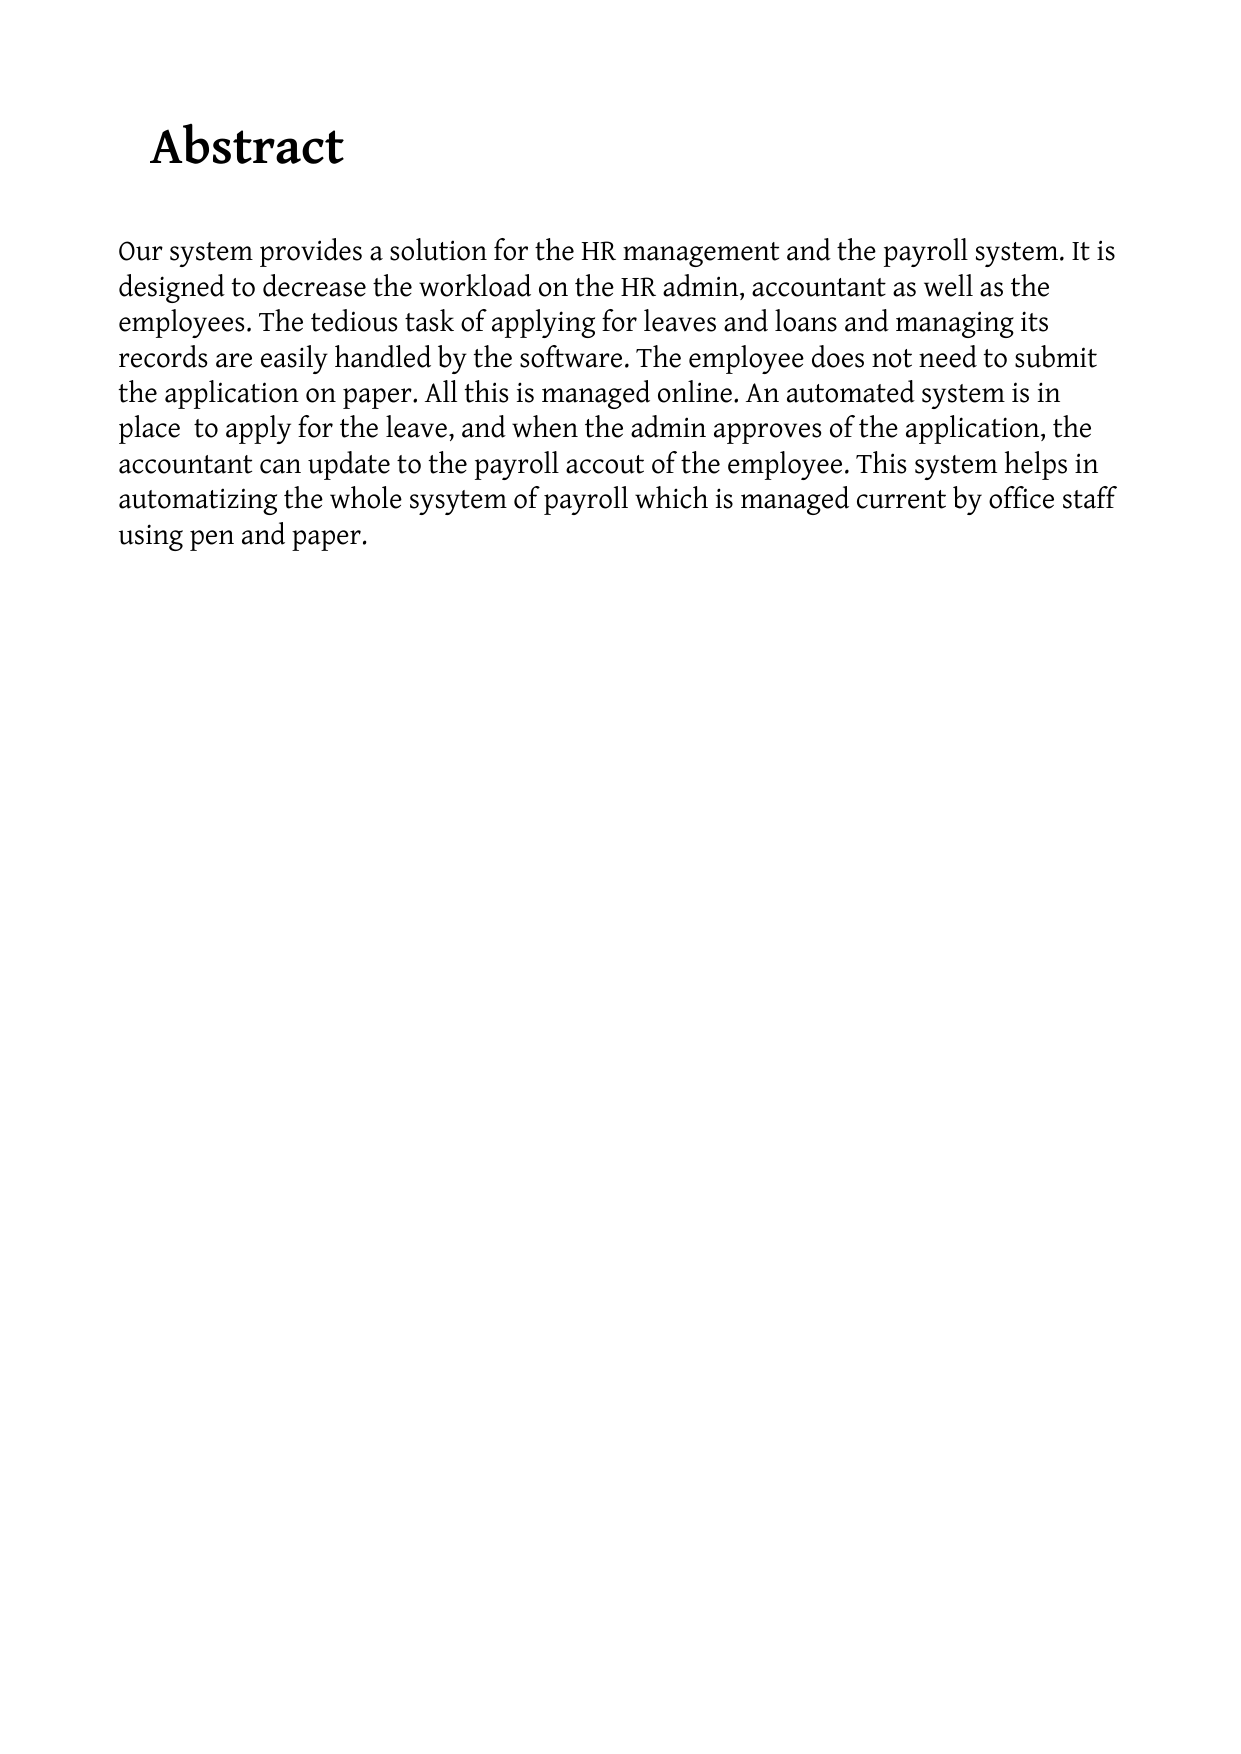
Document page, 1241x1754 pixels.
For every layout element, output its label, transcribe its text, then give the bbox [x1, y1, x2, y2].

text Abstract [151, 118, 1122, 178]
text Our system provides a solution for the HR management and the payroll system. It is designed to decrease the workload on the HR admin, accountant as well as the employees. The tedious task of applying for leaves and loans and managing its records are easily handled by the software. The employee does not need to submit the application on paper. All this is managed online. An automated system is in place to apply for the leave, and when the admin approves of the application, the accountant can update to the payroll accout of the employee. This system helps in automatizing the whole sysytem of payroll which is managed current by office staff using pen and paper. [118, 235, 1122, 552]
